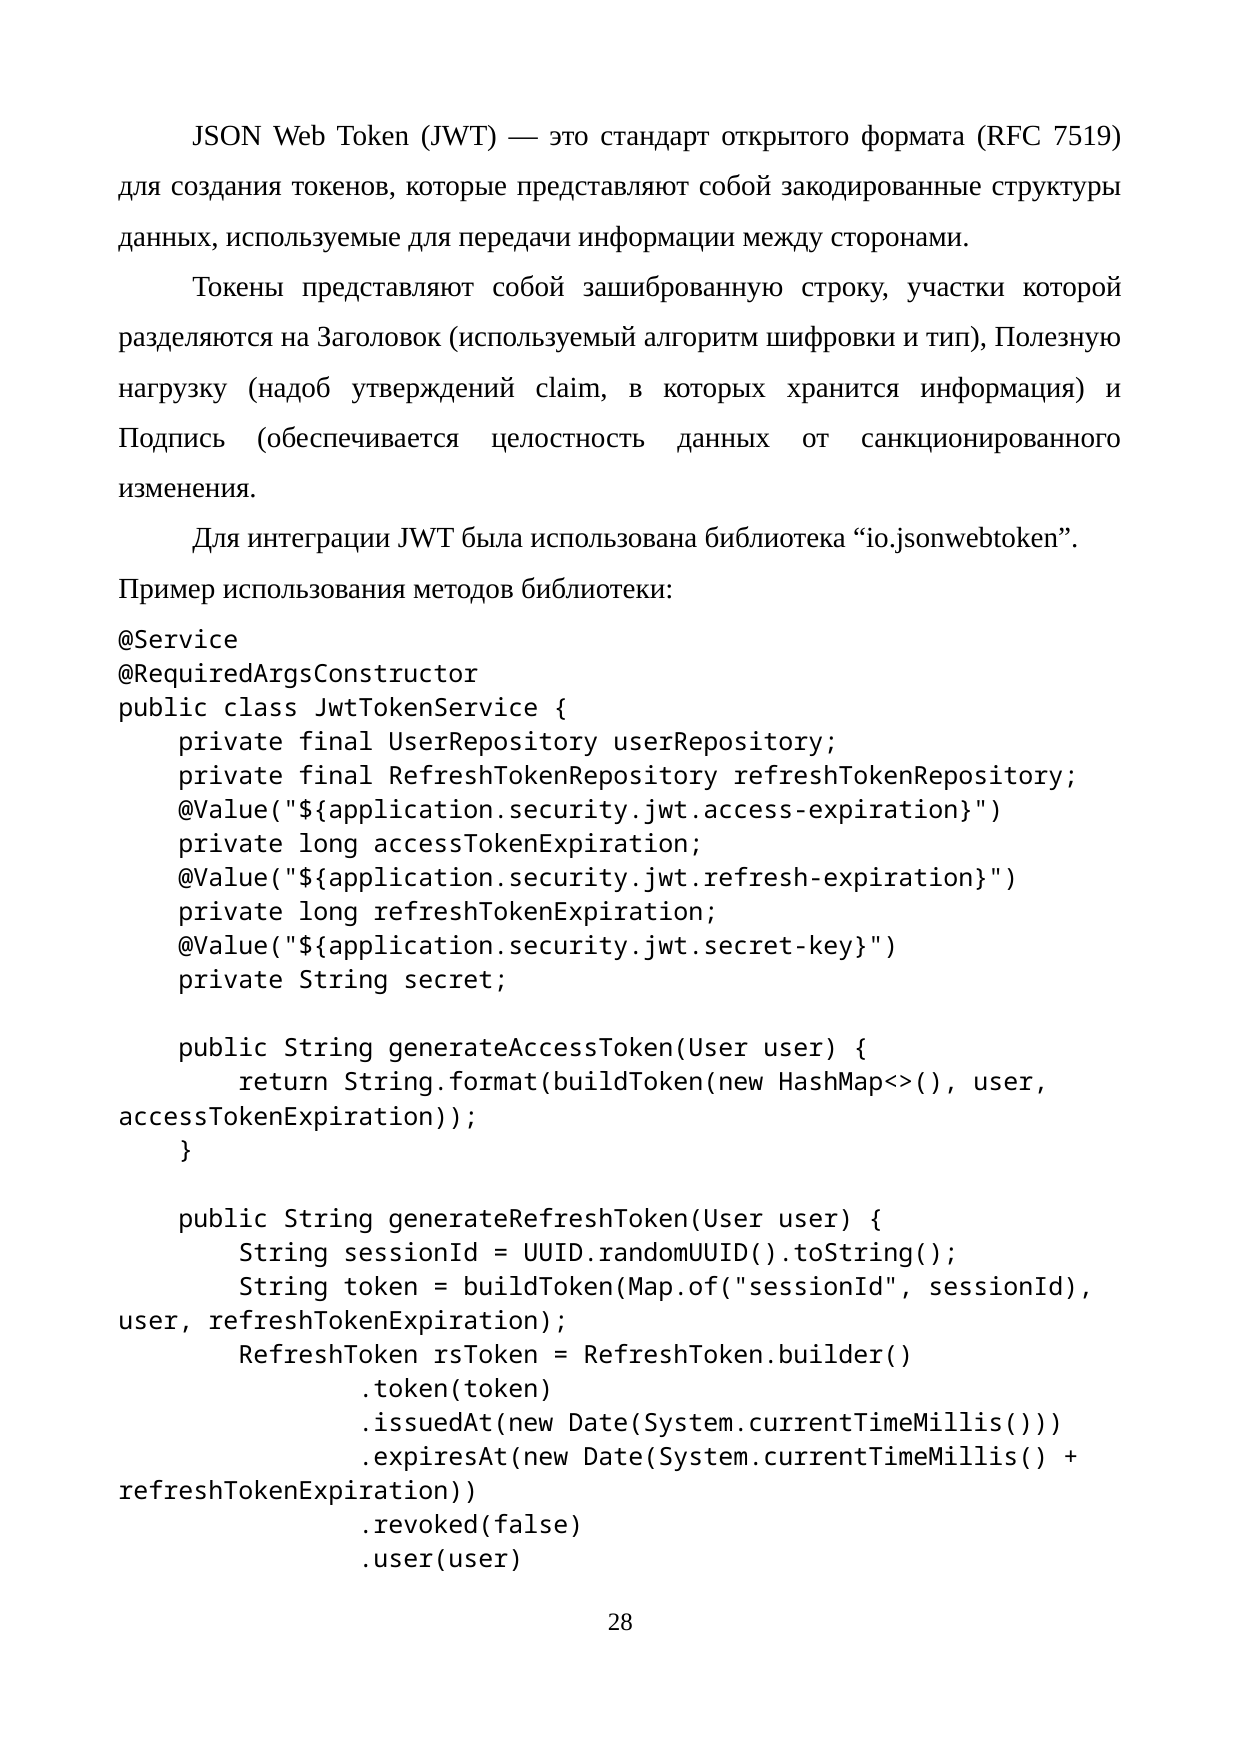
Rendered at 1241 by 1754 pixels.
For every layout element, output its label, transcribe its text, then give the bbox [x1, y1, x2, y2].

text public String generateRefreshToken(User user) { [118, 1200, 1122, 1234]
text @Value("${application.security.jwt.secret-key}") [118, 928, 1122, 962]
text private final UserRepository userRepository; [118, 723, 1122, 757]
text public String generateAccessToken(User user) { [118, 1030, 1122, 1064]
text .issuedAt(new Date(System.currentTimeMillis())) [118, 1405, 1122, 1439]
text Для интеграции JWT была использована библиотека “io.jsonwebtoken”. [118, 521, 1122, 554]
text return String.format(buildToken(new HashMap<>(), user, accessTokenExpiration)); [118, 1064, 1122, 1132]
text } [118, 1132, 1122, 1166]
text private final RefreshTokenRepository refreshTokenRepository; [118, 757, 1122, 792]
text Пример использования методов библиотеки: [118, 571, 1122, 604]
text private String secret; [118, 962, 1122, 996]
text JSON Web Token (JWT) — это стандарт открытого формата (RFC 7519) для создания токенов, которые представляют собой закодированные структуры данных, используемые для передачи информации между сторонами. [118, 118, 1122, 252]
text Токены представляют собой зашиброванную строку, участки которой разделяются на Заголовок (используемый алгоритм шифровки и тип), Полезную нагрузку (надоб утверждений claim, в которых хранится информация) и Подпись (обеспечивается целостность данных от санкционированного изменения. [118, 269, 1122, 504]
text .expiresAt(new Date(System.currentTimeMillis() + refreshTokenExpiration)) [118, 1439, 1122, 1507]
text RefreshToken rsToken = RefreshToken.builder() [118, 1337, 1122, 1371]
text private long accessTokenExpiration; [118, 826, 1122, 860]
text String sessionId = UUID.randomUUID().toString(); [118, 1234, 1122, 1268]
text public class JwtTokenService { [118, 689, 1122, 723]
text @Value("${application.security.jwt.access-expiration}") [118, 792, 1122, 826]
text .revoked(false) [118, 1507, 1122, 1541]
text .user(user) [118, 1541, 1122, 1575]
text @RequiredArgsConstructor [118, 655, 1122, 689]
text private long refreshTokenExpiration; [118, 894, 1122, 928]
text String token = buildToken(Map.of("sessionId", sessionId), user, refreshTokenExpiration); [118, 1268, 1122, 1337]
text @Value("${application.security.jwt.refresh-expiration}") [118, 860, 1122, 894]
text @Service [118, 621, 1122, 655]
text .token(token) [118, 1371, 1122, 1405]
